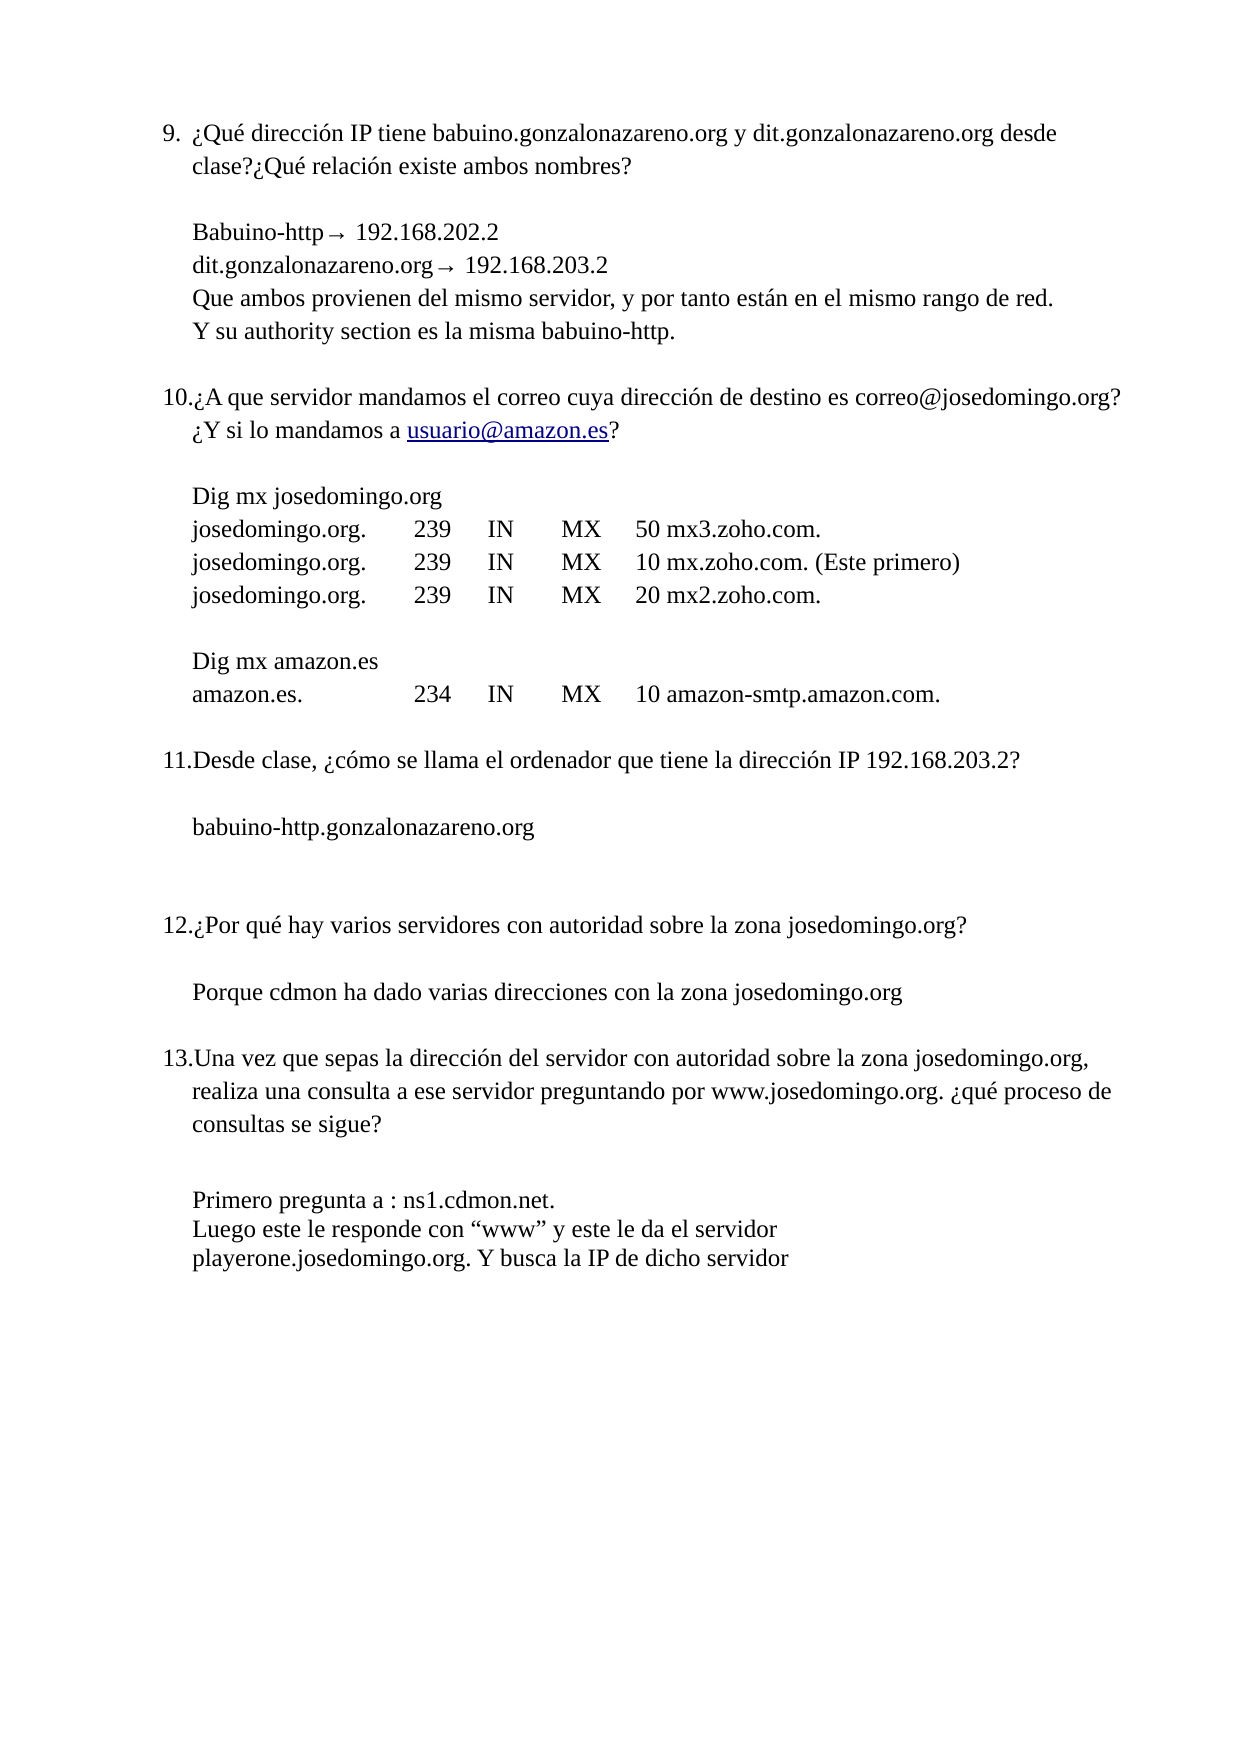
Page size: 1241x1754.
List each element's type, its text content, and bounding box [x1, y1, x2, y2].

list ¿A que servidor mandamos el correo cuya dirección de destino es correo@josedomingo.org? ¿Y si lo mandamos a usuario@amazon.es? [162, 382, 1122, 444]
text Luego este le responde con “www” y este le da el servidor playerone.josedomingo.org. Y busca la IP de dicho servidor [118, 1214, 1122, 1271]
text Babuino-http→ 192.168.202.2 [118, 217, 1122, 246]
list ¿Qué dirección IP tiene babuino.gonzalonazareno.org y dit.gonzalonazareno.org desde clase?¿Qué relación existe ambos nombres? [162, 118, 1122, 180]
text Que ambos provienen del mismo servidor, y por tanto están en el mismo rango de red. [118, 283, 1122, 312]
list ¿Por qué hay varios servidores con autoridad sobre la zona josedomingo.org? [162, 911, 1122, 939]
text dit.gonzalonazareno.org→ 192.168.203.2 [118, 250, 1122, 279]
text Porque cdmon ha dado varias direcciones con la zona josedomingo.org [118, 977, 1122, 1005]
text Y su authority section es la misma babuino-http. [118, 316, 1122, 345]
text babuino-http.gonzalonazareno.org [118, 812, 1122, 840]
list Desde clase, ¿cómo se llama el ordenador que tiene la dirección IP 192.168.203.2? [162, 746, 1122, 774]
list josedomingo.org. 239 IN MX 10 mx.zoho.com. (Este primero) [162, 547, 1122, 576]
list Dig mx amazon.es [162, 646, 1122, 675]
list Dig mx josedomingo.org [162, 481, 1122, 510]
text Primero pregunta a : ns1.cdmon.net. [118, 1185, 1122, 1214]
list amazon.es. 234 IN MX 10 amazon-smtp.amazon.com. [162, 679, 1122, 708]
list josedomingo.org. 239 IN MX 20 mx2.zoho.com. [162, 580, 1122, 609]
list josedomingo.org. 239 IN MX 50 mx3.zoho.com. [162, 514, 1122, 543]
list Una vez que sepas la dirección del servidor con autoridad sobre la zona josedomingo.org, realiza una consulta a ese servidor preguntando por www.josedomingo.org. ¿qué proceso de consultas se sigue? [162, 1043, 1122, 1137]
